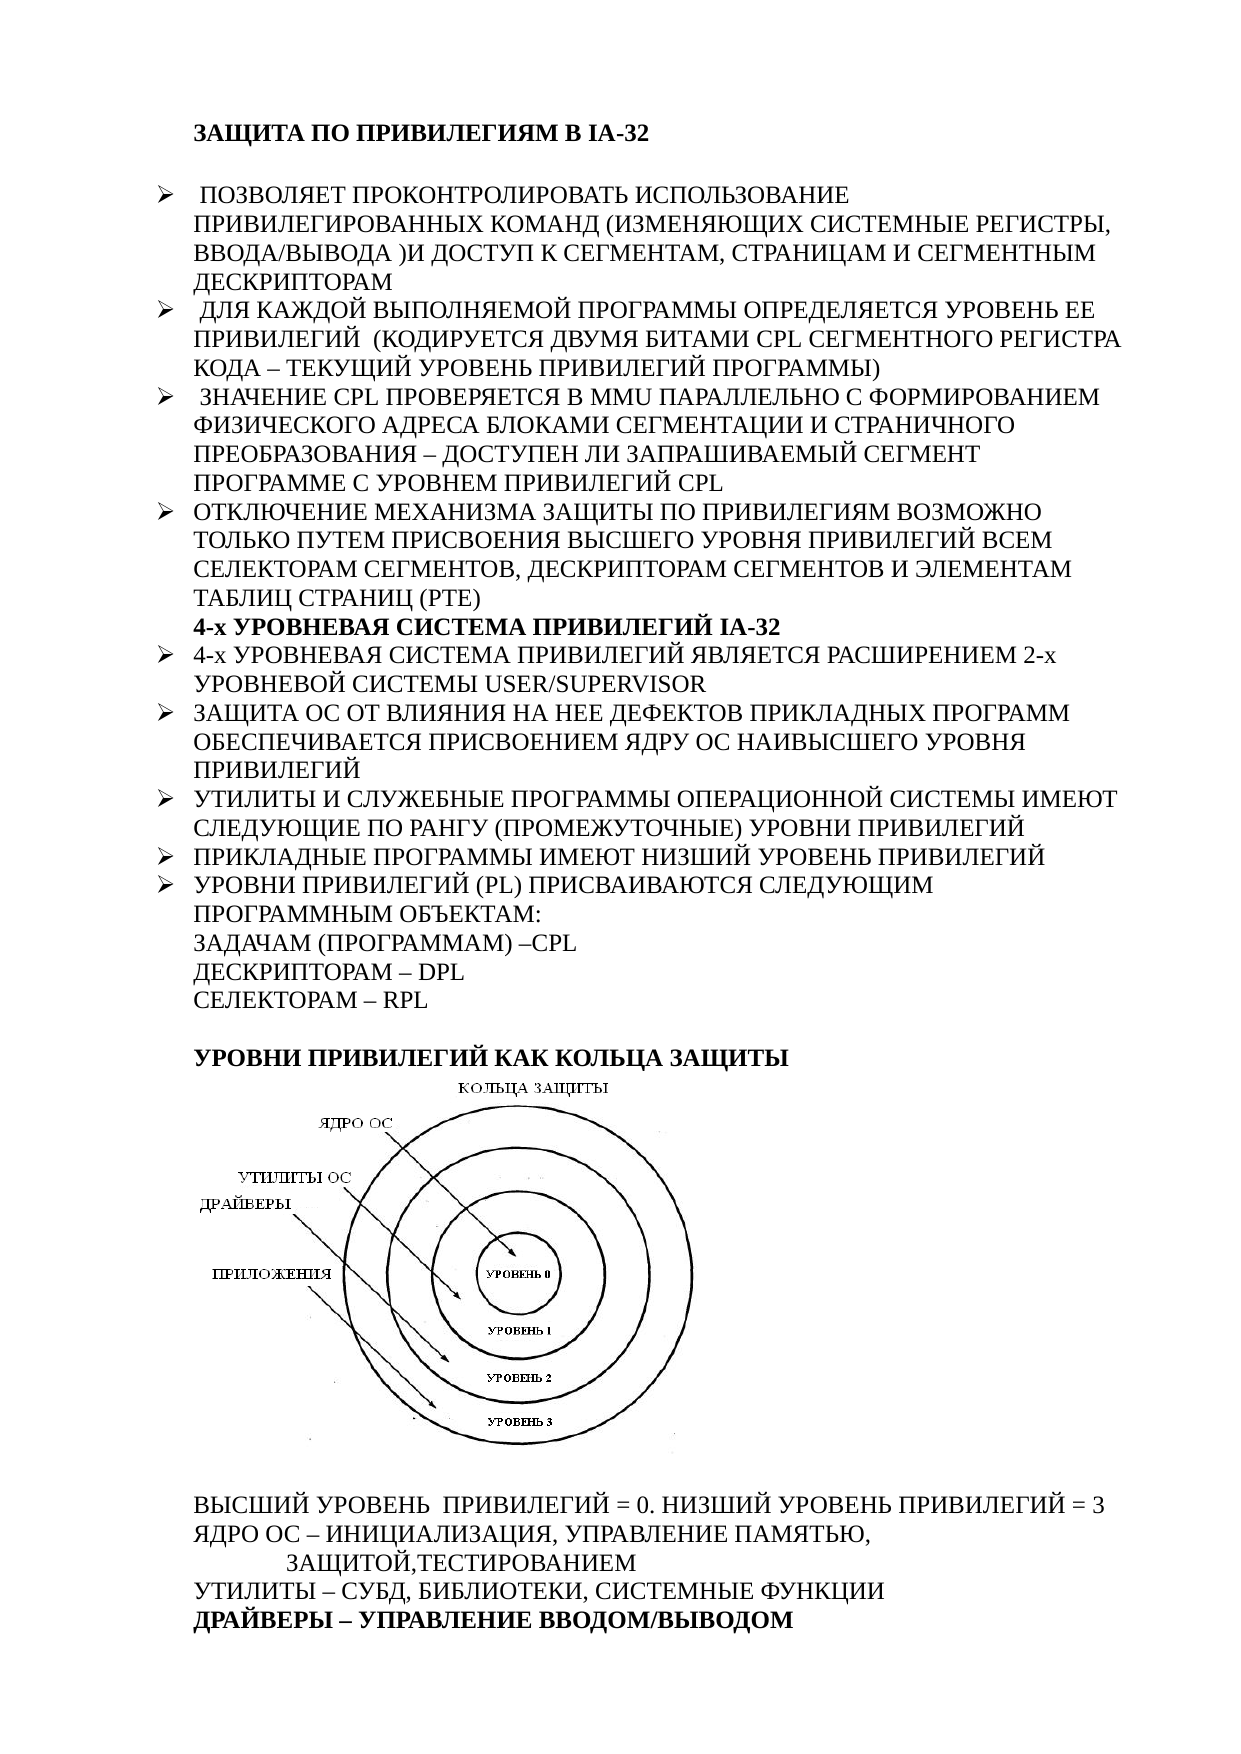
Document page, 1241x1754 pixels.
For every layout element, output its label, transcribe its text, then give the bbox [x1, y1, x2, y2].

text ВЫСШИЙ УРОВЕНЬ ПРИВИЛЕГИЙ = 0. НИЗШИЙ УРОВЕНЬ ПРИВИЛЕГИЙ = 3 [193, 1490, 1122, 1519]
text ЗАЩИТОЙ,ТЕСТИРОВАНИЕМ [193, 1548, 1122, 1576]
list ЗНАЧЕНИЕ CPL ПРОВЕРЯЕТСЯ В MMU ПАРАЛЛЕЛЬНО С ФОРМИРОВАНИЕМ ФИЗИЧЕСКОГО АДРЕСА БЛОКАМИ СЕГМЕНТАЦИИ И СТРАНИЧНОГО ПРЕОБРАЗОВАНИЯ – ДОСТУПЕН ЛИ ЗАПРАШИВАЕМЫЙ СЕГМЕНТ ПРОГРАММЕ С УРОВНЕМ ПРИВИЛЕГИЙ CPL [156, 382, 1122, 497]
list СЕЛЕКТОРАМ – RPL [156, 985, 1122, 1014]
text ЯДРО ОС – ИНИЦИАЛИЗАЦИЯ, УПРАВЛЕНИЕ ПАМЯТЬЮ, [193, 1519, 1122, 1548]
list ПОЗВОЛЯЕТ ПРОКОНТРОЛИРОВАТЬ ИСПОЛЬЗОВАНИЕ ПРИВИЛЕГИРОВАННЫХ КОМАНД (ИЗМЕНЯЮЩИХ СИСТЕМНЫЕ РЕГИСТРЫ, ВВОДА/ВЫВОДА )И ДОСТУП К СЕГМЕНТАМ, СТРАНИЦАМ И СЕГМЕНТНЫМ ДЕСКРИПТОРАМ [156, 180, 1122, 295]
list ДЕСКРИПТОРАМ – DPL [156, 957, 1122, 985]
text УТИЛИТЫ – СУБД, БИБЛИОТЕКИ, СИСТЕМНЫЕ ФУНКЦИИ [193, 1576, 1122, 1605]
list 4-х УРОВНЕВАЯ СИСТЕМА ПРИВИЛЕГИЙ ЯВЛЯЕТСЯ РАСШИРЕНИЕМ 2-х УРОВНЕВОЙ СИСТЕМЫ USER/SUPERVISOR [156, 640, 1122, 698]
list УТИЛИТЫ И СЛУЖЕБНЫЕ ПРОГРАММЫ ОПЕРАЦИОННОЙ СИСТЕМЫ ИМЕЮТ СЛЕДУЮЩИЕ ПО РАНГУ (ПРОМЕЖУТОЧНЫЕ) УРОВНИ ПРИВИЛЕГИЙ [156, 784, 1122, 842]
text ЗАЩИТА ПО ПРИВИЛЕГИЯМ В IA-32 [193, 118, 1122, 147]
list ОТКЛЮЧЕНИЕ МЕХАНИЗМА ЗАЩИТЫ ПО ПРИВИЛЕГИЯМ ВОЗМОЖНО ТОЛЬКО ПУТЕМ ПРИСВОЕНИЯ ВЫСШЕГО УРОВНЯ ПРИВИЛЕГИЙ ВСЕМ СЕЛЕКТОРАМ СЕГМЕНТОВ, ДЕСКРИПТОРАМ СЕГМЕНТОВ И ЭЛЕМЕНТАМ ТАБЛИЦ СТРАНИЦ (РТЕ) [156, 497, 1122, 612]
text ДРАЙВЕРЫ – УПРАВЛЕНИЕ ВВОДОМ/ВЫВОДОМ [193, 1605, 1122, 1634]
list УРОВНИ ПРИВИЛЕГИЙ (PL) ПРИСВАИВАЮТСЯ СЛЕДУЮЩИМ ПРОГРАММНЫМ ОБЪЕКТАМ: [156, 870, 1122, 928]
list ПРИКЛАДНЫЕ ПРОГРАММЫ ИМЕЮТ НИЗШИЙ УРОВЕНЬ ПРИВИЛЕГИЙ [156, 842, 1122, 870]
list ЗАЩИТА ОС ОТ ВЛИЯНИЯ НА НЕЕ ДЕФЕКТОВ ПРИКЛАДНЫХ ПРОГРАММ ОБЕСПЕЧИВАЕТСЯ ПРИСВОЕНИЕМ ЯДРУ ОС НАИВЫСШЕГО УРОВНЯ ПРИВИЛЕГИЙ [156, 698, 1122, 784]
picture [193, 1071, 725, 1491]
list ДЛЯ КАЖДОЙ ВЫПОЛНЯЕМОЙ ПРОГРАММЫ ОПРЕДЕЛЯЕТСЯ УРОВЕНЬ ЕЕ ПРИВИЛЕГИЙ (КОДИРУЕТСЯ ДВУМЯ БИТАМИ CPL СЕГМЕНТНОГО РЕГИСТРА КОДА – ТЕКУЩИЙ УРОВЕНЬ ПРИВИЛЕГИЙ ПРОГРАММЫ) [156, 295, 1122, 382]
text 4-х УРОВНЕВАЯ СИСТЕМА ПРИВИЛЕГИЙ IA-32 [193, 612, 1122, 640]
list ЗАДАЧАМ (ПРОГРАММАМ) –CPL [156, 928, 1122, 957]
text УРОВНИ ПРИВИЛЕГИЙ КАК КОЛЬЦА ЗАЩИТЫ [193, 1043, 1122, 1072]
